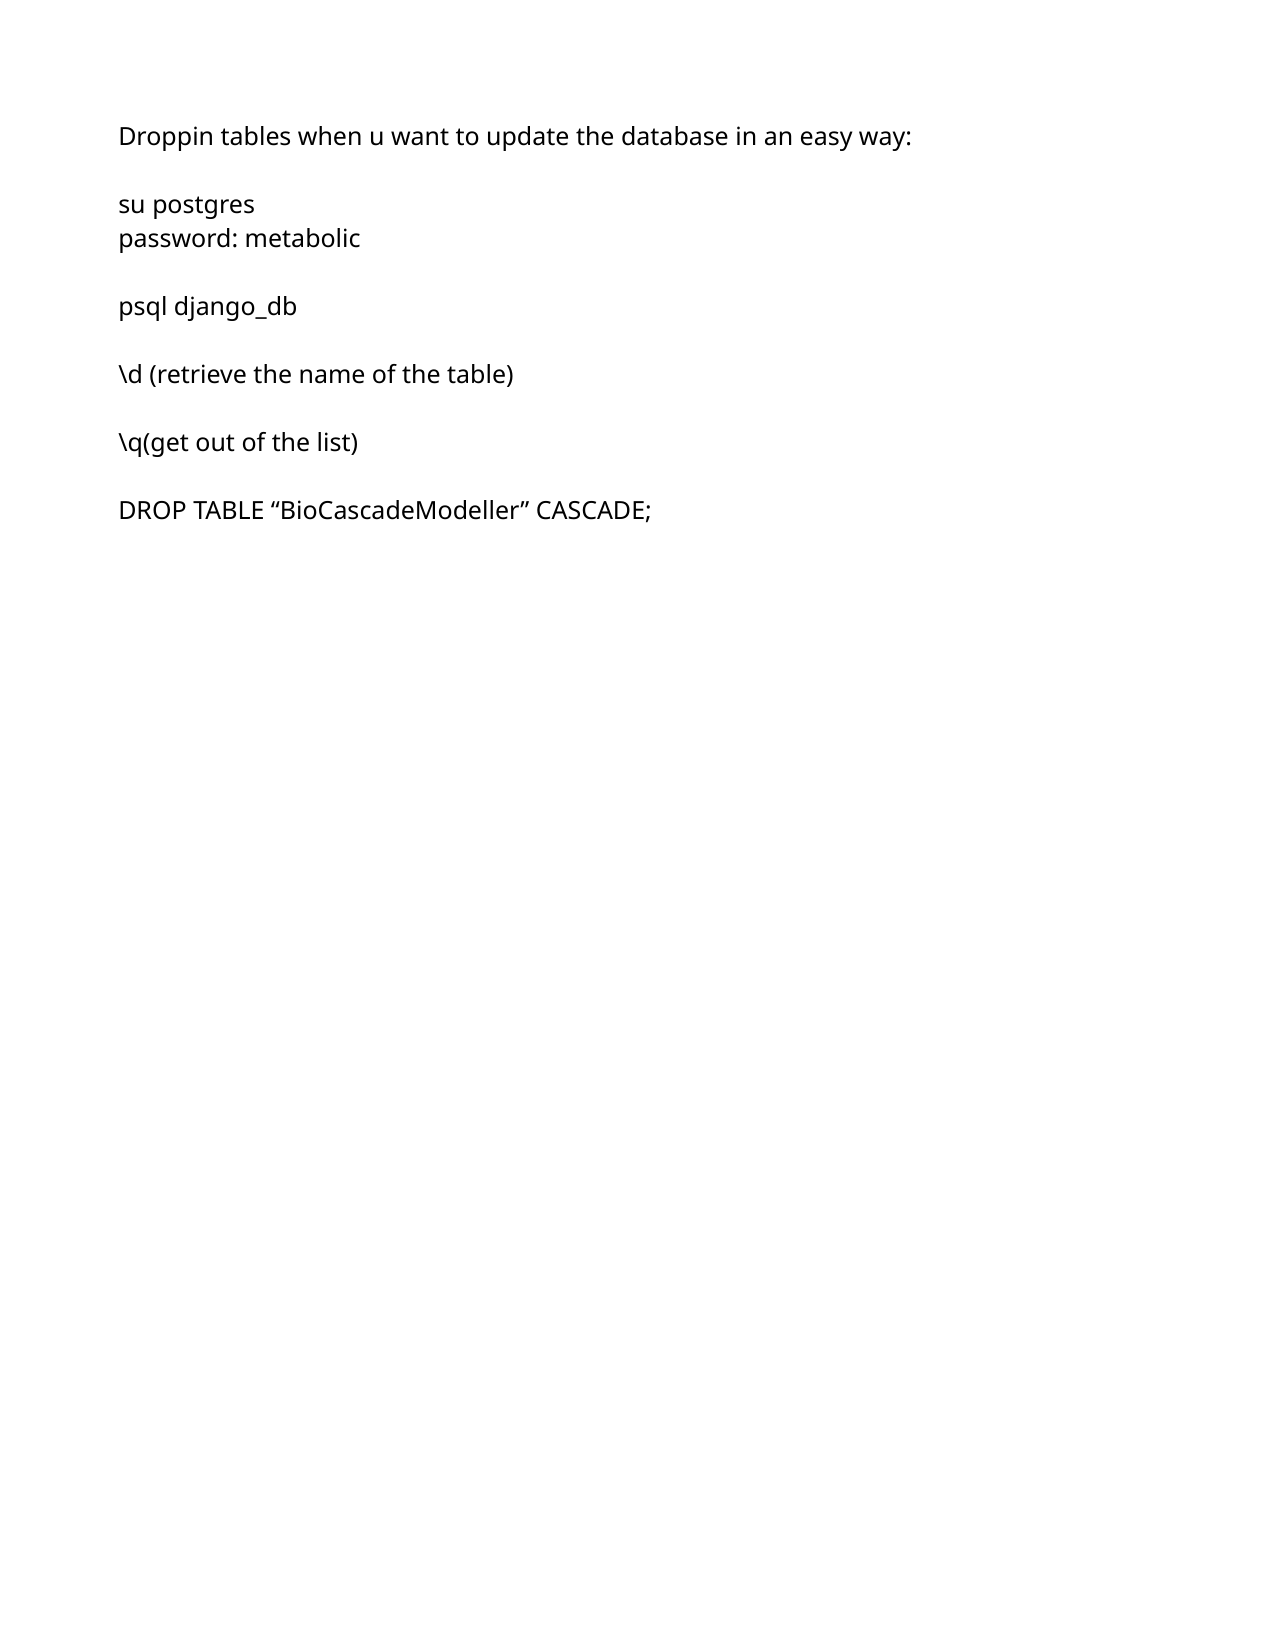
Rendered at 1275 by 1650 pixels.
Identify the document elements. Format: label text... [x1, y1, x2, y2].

text \d (retrieve the name of the table) [118, 357, 1157, 391]
text Droppin tables when u want to update the database in an easy way: [118, 118, 1157, 152]
text password: metabolic [118, 220, 1157, 254]
text su postgres [118, 186, 1157, 220]
text DROP TABLE “BioCascadeModeller” CASCADE; [118, 493, 1157, 527]
text psql django_db [118, 288, 1157, 322]
text \q(get out of the list) [118, 425, 1157, 459]
